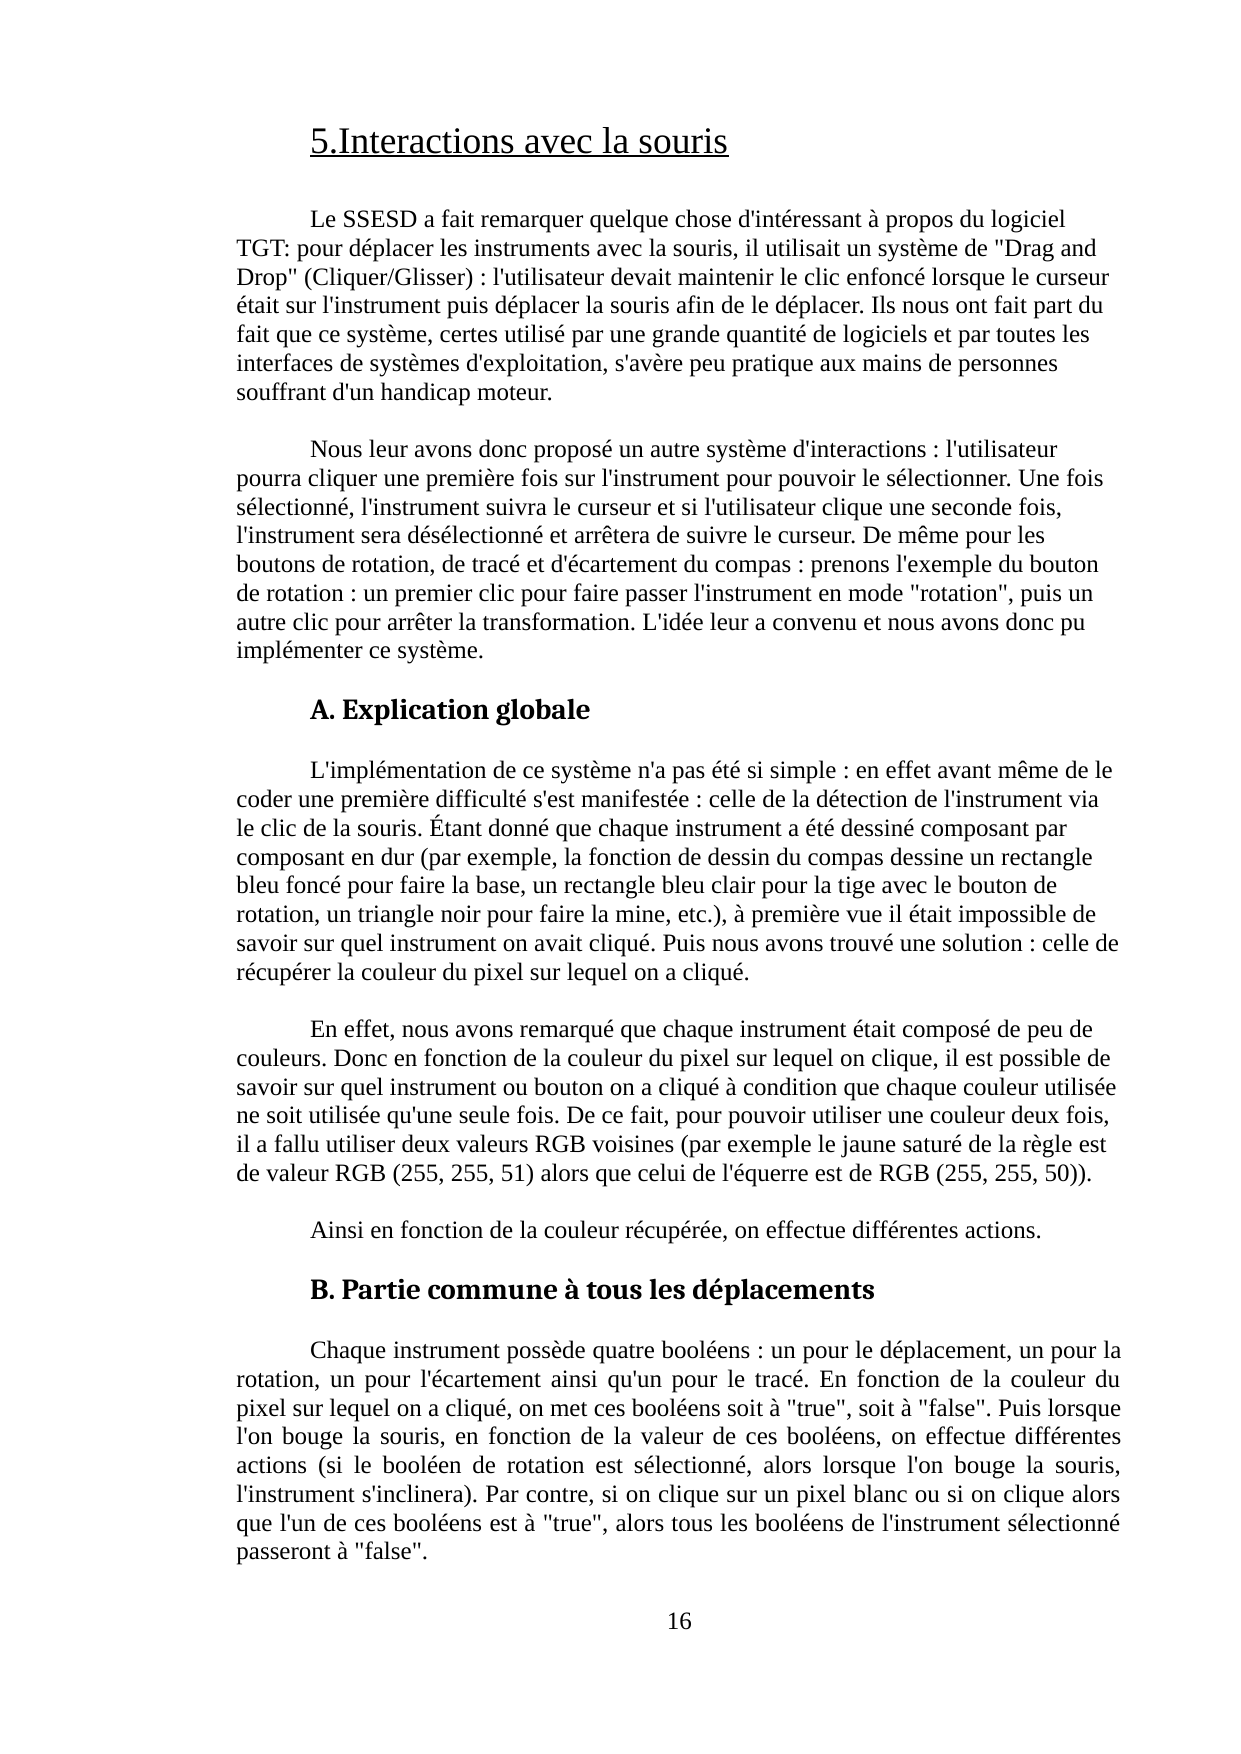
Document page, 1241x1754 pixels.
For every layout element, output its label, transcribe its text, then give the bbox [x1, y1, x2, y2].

text Le SSESD a fait remarquer quelque chose d'intéressant à propos du logiciel TGT: pour déplacer les instruments avec la souris, il utilisait un système de "Drag and Drop" (Cliquer/Glisser) : l'utilisateur devait maintenir le clic enfoncé lorsque le curseur était sur l'instrument puis déplacer la souris afin de le déplacer. Ils nous ont fait part du fait que ce système, certes utilisé par une grande quantité de logiciels et par toutes les interfaces de systèmes d'exploitation, s'avère peu pratique aux mains de personnes souffrant d'un handicap moteur. [236, 204, 1122, 406]
text Ainsi en fonction de la couleur récupérée, on effectue différentes actions. [236, 1215, 1122, 1244]
text Nous leur avons donc proposé un autre système d'interactions : l'utilisateur pourra cliquer une première fois sur l'instrument pour pouvoir le sélectionner. Une fois sélectionné, l'instrument suivra le curseur et si l'utilisateur clique une seconde fois, l'instrument sera désélectionné et arrêtera de suivre le curseur. De même pour les boutons de rotation, de tracé et d'écartement du compas : prenons l'exemple du bouton de rotation : un premier clic pour faire passer l'instrument en mode "rotation", puis un autre clic pour arrêter la transformation. L'idée leur a convenu et nous avons donc pu implémenter ce système. [236, 434, 1122, 664]
text En effet, nous avons remarqué que chaque instrument était composé de peu de couleurs. Donc en fonction de la couleur du pixel sur lequel on clique, il est possible de savoir sur quel instrument ou bouton on a cliqué à condition que chaque couleur utilisée ne soit utilisée qu'une seule fois. De ce fait, pour pouvoir utiliser une couleur deux fois, il a fallu utiliser deux valeurs RGB voisines (par exemple le jaune saturé de la règle est de valeur RGB (255, 255, 51) alors que celui de l'équerre est de RGB (255, 255, 50)). [236, 1014, 1122, 1187]
text A. Explication globale [236, 693, 1122, 727]
text L'implémentation de ce système n'a pas été si simple : en effet avant même de le coder une première difficulté s'est manifestée : celle de la détection de l'instrument via le clic de la souris. Étant donné que chaque instrument a été dessiné composant par composant en dur (par exemple, la fonction de dessin du compas dessine un rectangle bleu foncé pour faire la base, un rectangle bleu clair pour la tige avec le bouton de rotation, un triangle noir pour faire la mine, etc.), à première vue il était impossible de savoir sur quel instrument on avait cliqué. Puis nous avons trouvé une solution : celle de récupérer la couleur du pixel sur lequel on a cliqué. [236, 755, 1122, 985]
text B. Partie commune à tous les déplacements [236, 1273, 1122, 1306]
text Chaque instrument possède quatre booléens : un pour le déplacement, un pour la rotation, un pour l'écartement ainsi qu'un pour le tracé. En fonction de la couleur du pixel sur lequel on a cliqué, on met ces booléens soit à "true", soit à "false". Puis lorsque l'on bouge la souris, en fonction de la valeur de ces booléens, on effectue différentes actions (si le booléen de rotation est sélectionné, alors lorsque l'on bouge la souris, l'instrument s'inclinera). Par contre, si on clique sur un pixel blanc ou si on clique alors que l'un de ces booléens est à "true", alors tous les booléens de l'instrument sélectionné passeront à "false". [236, 1335, 1122, 1565]
text 5.Interactions avec la souris [236, 118, 1122, 161]
